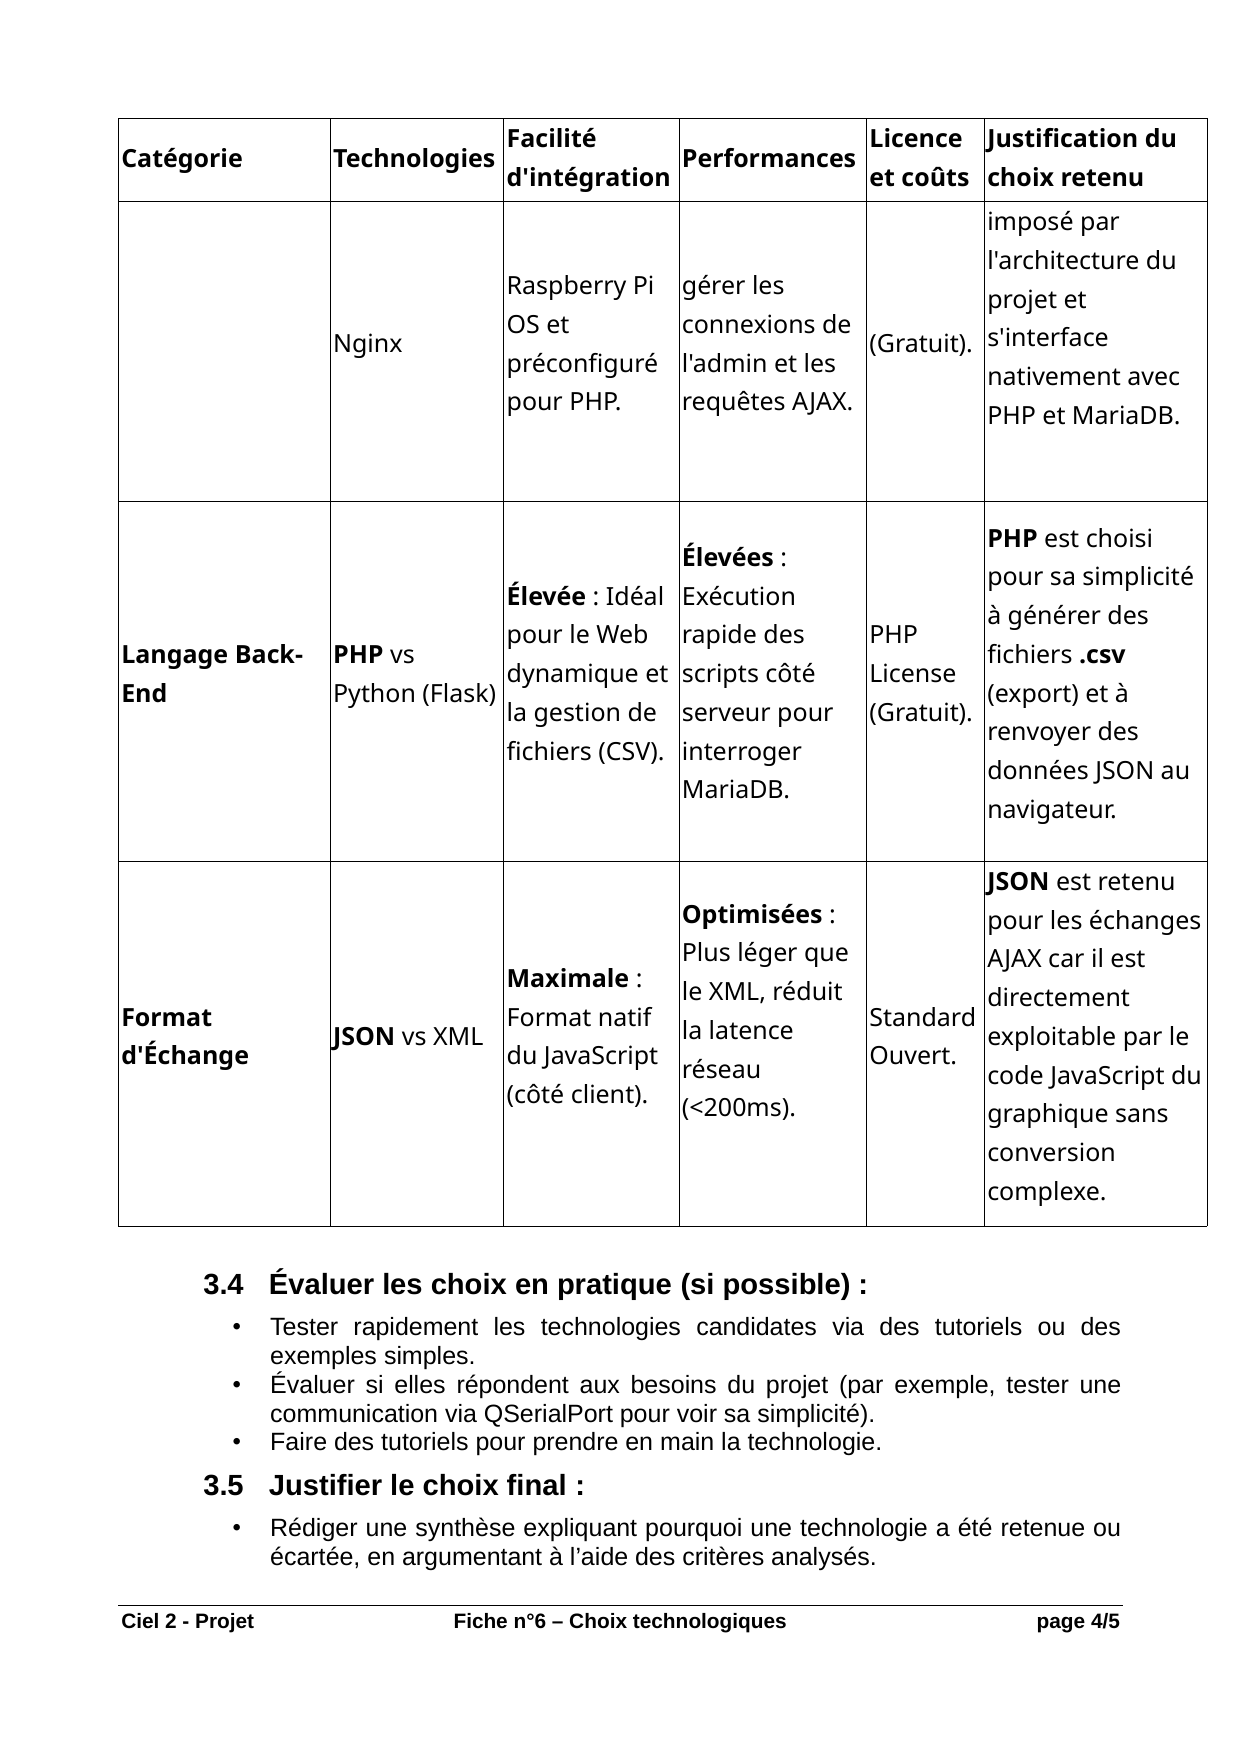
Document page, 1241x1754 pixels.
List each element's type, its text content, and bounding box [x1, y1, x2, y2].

table_cell [119, 202, 330, 501]
subtitle Justifier le choix final : [195, 1468, 1123, 1502]
table_header Catégorie [119, 119, 330, 201]
table_cell JSON est retenu pour les échanges AJAX car il est directement exploitable par le code JavaScript du graphique sans conversion complexe. [985, 862, 1207, 1226]
table_cell PHP License (Gratuit). [867, 502, 984, 861]
list Évaluer si elles répondent aux besoins du projet (par exemple, tester une communication via QSerialPort pour voir sa simplicité). [232, 1370, 1123, 1427]
table_cell Élevée : Idéal pour le Web dynamique et la gestion de fichiers (CSV). [504, 502, 679, 861]
table_cell imposé par l'architecture du projet et s'interface nativement avec PHP et MariaDB. [985, 202, 1207, 501]
table_cell (Gratuit). [867, 202, 984, 501]
table_cell Élevées : Exécution rapide des scripts côté serveur pour interroger MariaDB. [680, 502, 866, 861]
table_cell gérer les connexions de l'admin et les requêtes AJAX. [680, 202, 866, 501]
subtitle Évaluer les choix en pratique (si possible) : [195, 1267, 1123, 1300]
table_header Justification du choix retenu [985, 119, 1207, 201]
table_cell PHP est choisi pour sa simplicité à générer des fichiers .csv (export) et à renvoyer des données JSON au navigateur. [985, 502, 1207, 861]
table_cell Optimisées : Plus léger que le XML, réduit la latence réseau (<200ms). [680, 862, 866, 1226]
table_header Technologies [331, 119, 503, 201]
list Rédiger une synthèse expliquant pourquoi une technologie a été retenue ou écartée, en argumentant à l’aide des critères analysés. [232, 1513, 1123, 1571]
table_header Facilité d'intégration [504, 119, 679, 201]
table_header Performances [680, 119, 866, 201]
table_cell Format d'Échange [119, 862, 330, 1226]
table_header Licence et coûts [867, 119, 984, 201]
table_cell Standard Ouvert. [867, 862, 984, 1226]
table_cell JSON vs XML [331, 862, 503, 1226]
table_cell Langage Back-End [119, 502, 330, 861]
table_cell Maximale : Format natif du JavaScript (côté client). [504, 862, 679, 1226]
table_cell Nginx [331, 202, 503, 501]
list Tester rapidement les technologies candidates via des tutoriels ou des exemples simples. [232, 1312, 1123, 1370]
table_cell PHP vs Python (Flask) [331, 502, 503, 861]
table_cell Raspberry Pi OS et préconfiguré pour PHP. [504, 202, 679, 501]
list Faire des tutoriels pour prendre en main la technologie. [232, 1427, 1123, 1456]
